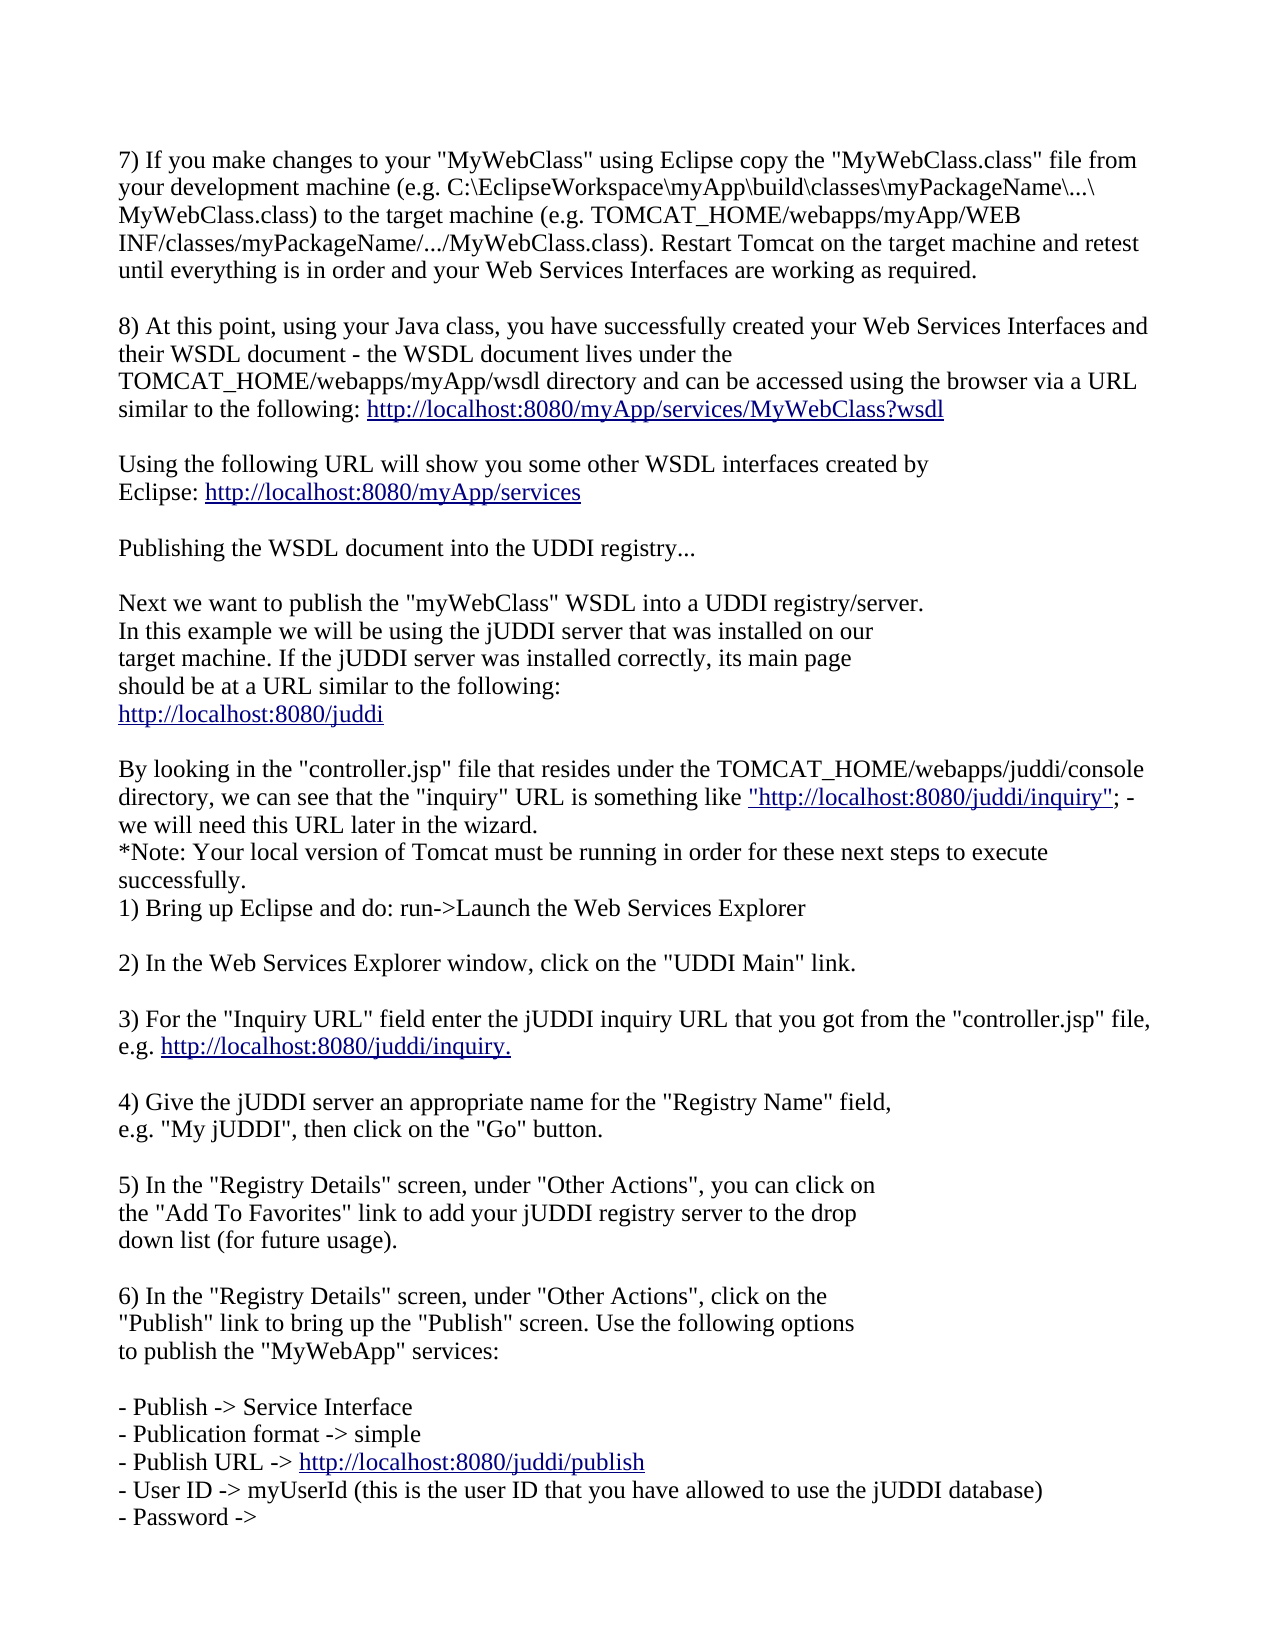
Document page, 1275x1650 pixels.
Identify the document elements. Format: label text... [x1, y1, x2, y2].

text should be at a URL similar to the following: [118, 672, 1157, 700]
text to publish the "MyWebApp" services: [118, 1337, 1157, 1365]
text target machine. If the jUDDI server was installed correctly, its main page [118, 644, 1157, 672]
text - User ID -> myUserId (this is the user ID that you have allowed to use the jUDDI database) [118, 1476, 1157, 1503]
text 7) If you make changes to your "MyWebClass" using Eclipse copy the "MyWebClass.class" file from your development machine (e.g. C:\EclipseWorkspace\myApp\build\classes\myPackageName\...\MyWebClass.class) to the target machine (e.g. TOMCAT_HOME/webapps/myApp/WEB INF/classes/myPackageName/.../MyWebClass.class). Restart Tomcat on the target machine and retest until everything is in order and your Web Services Interfaces are working as required. [118, 146, 1157, 284]
text e.g. "My jUDDI", then click on the "Go" button. [118, 1116, 1157, 1143]
text - Publication format -> simple [118, 1420, 1157, 1448]
text 1) Bring up Eclipse and do: run->Launch the Web Services Explorer [118, 894, 1157, 922]
text 6) In the "Registry Details" screen, under "Other Actions", click on the [118, 1282, 1157, 1309]
text In this example we will be using the jUDDI server that was installed on our [118, 617, 1157, 644]
text - Publish URL -> http://localhost:8080/juddi/publish [118, 1448, 1157, 1476]
text 2) In the Web Services Explorer window, click on the "UDDI Main" link. [118, 949, 1157, 977]
text the "Add To Favorites" link to add your jUDDI registry server to the drop [118, 1199, 1157, 1226]
text *Note: Your local version of Tomcat must be running in order for these next steps to execute successfully. [118, 838, 1157, 894]
text - Password -> [118, 1503, 1157, 1531]
text By looking in the "controller.jsp" file that resides under the TOMCAT_HOME/webapps/juddi/console directory, we can see that the "inquiry" URL is something like "http://localhost:8080/juddi/inquiry"; - we will need this URL later in the wizard. [118, 755, 1157, 838]
text Next we want to publish the "myWebClass" WSDL into a UDDI registry/server. [118, 589, 1157, 617]
text Eclipse: http://localhost:8080/myApp/services [118, 478, 1157, 506]
text - Publish -> Service Interface [118, 1393, 1157, 1420]
text down list (for future usage). [118, 1226, 1157, 1254]
text "Publish" link to bring up the "Publish" screen. Use the following options [118, 1309, 1157, 1337]
text http://localhost:8080/juddi [118, 700, 1157, 728]
text 4) Give the jUDDI server an appropriate name for the "Registry Name" field, [118, 1088, 1157, 1116]
text 3) For the "Inquiry URL" field enter the jUDDI inquiry URL that you got from the "controller.jsp" file, e.g. http://localhost:8080/juddi/inquiry. [118, 1005, 1157, 1060]
text Publishing the WSDL document into the UDDI registry... [118, 534, 1157, 561]
text 8) At this point, using your Java class, you have successfully created your Web Services Interfaces and their WSDL document - the WSDL document lives under the TOMCAT_HOME/webapps/myApp/wsdl directory and can be accessed using the browser via a URL similar to the following: http://localhost:8080/myApp/services/MyWebClass?wsdl [118, 312, 1157, 423]
text Using the following URL will show you some other WSDL interfaces created by [118, 451, 1157, 478]
text 5) In the "Registry Details" screen, under "Other Actions", you can click on [118, 1171, 1157, 1199]
